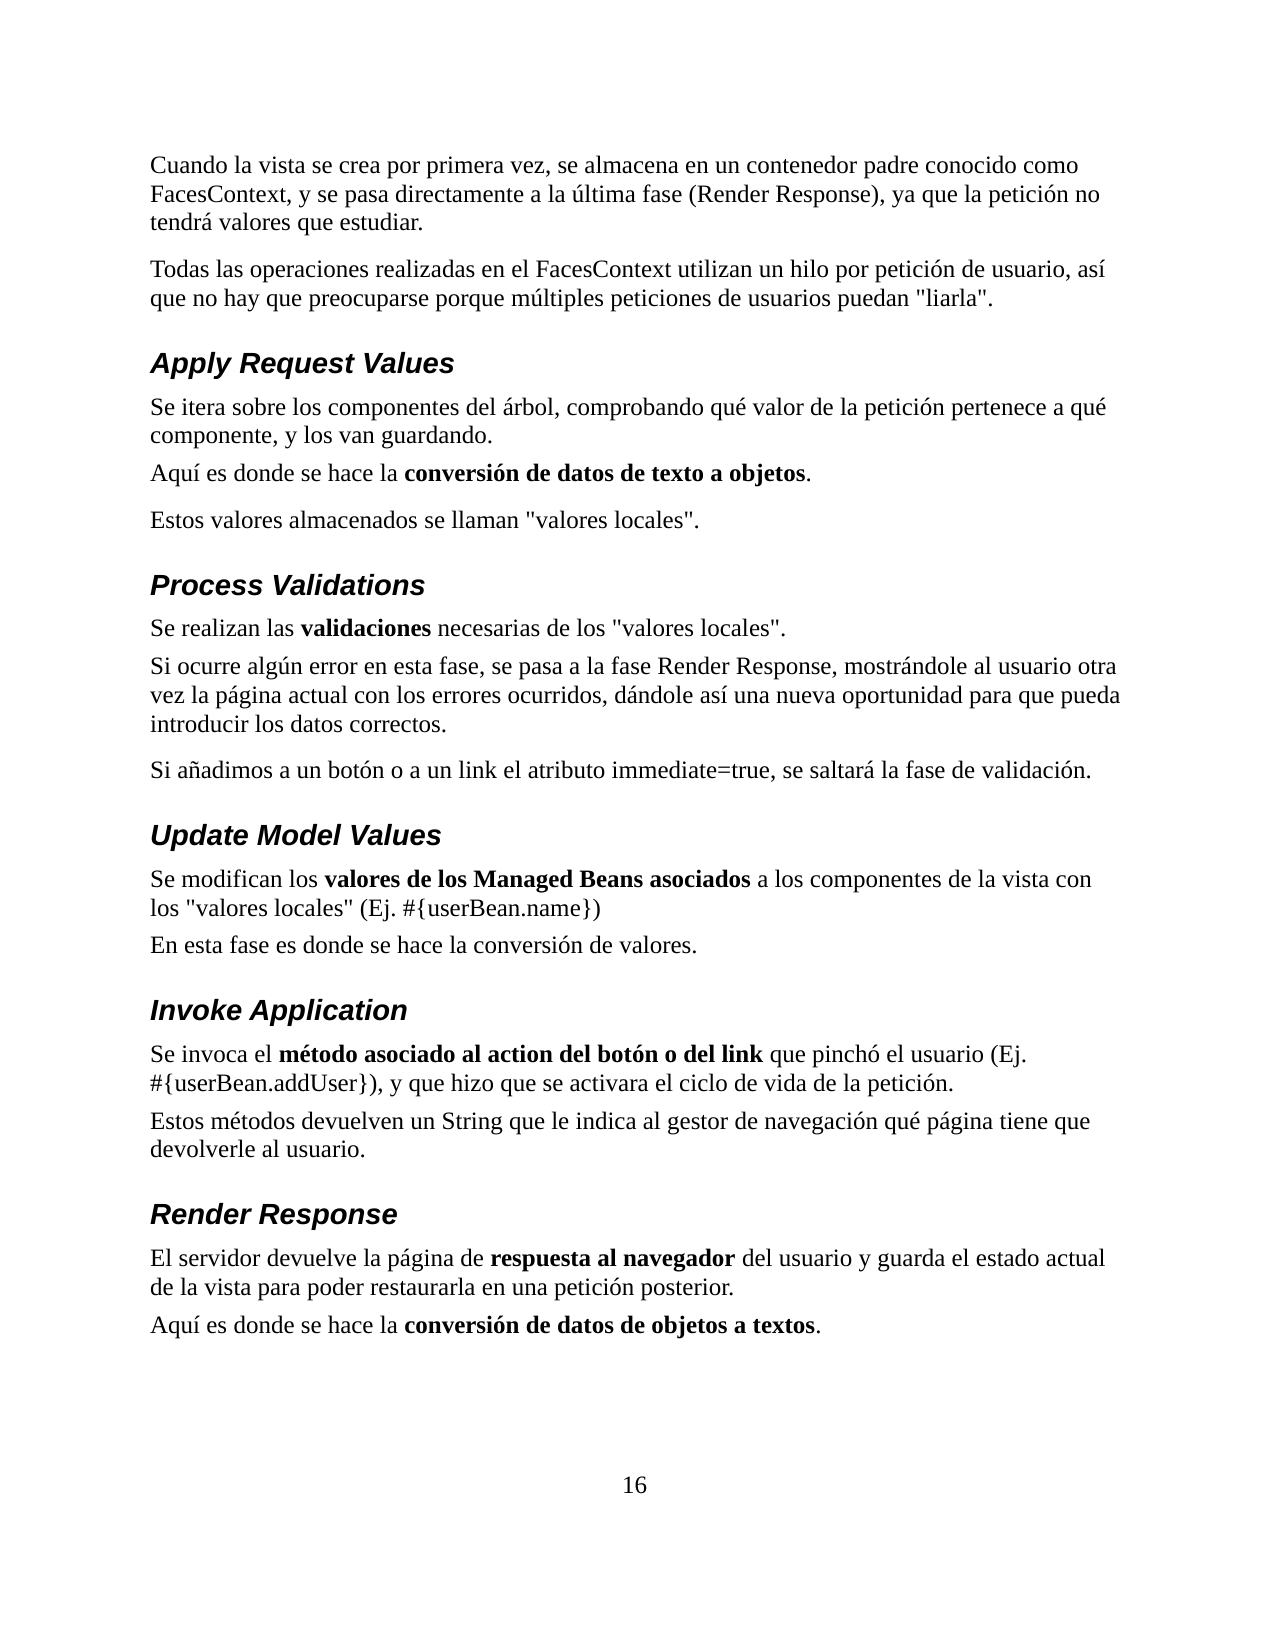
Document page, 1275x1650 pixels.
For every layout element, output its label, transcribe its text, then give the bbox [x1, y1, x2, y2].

text Aquí es donde se hace la conversión de datos de texto a objetos. [150, 458, 1125, 487]
text Se invoca el método asociado al action del botón o del link que pinchó el usuario (Ej. #{userBean.addUser}), y que hizo que se activara el ciclo de vida de la petición. [150, 1039, 1125, 1097]
text En esta fase es donde se hace la conversión de valores. [150, 931, 1125, 959]
text El servidor devuelve la página de respuesta al navegador del usuario y guarda el estado actual de la vista para poder restaurarla en una petición posterior. [150, 1243, 1125, 1301]
text Se modifican los valores de los Managed Beans asociados a los componentes de la vista con los "valores locales" (Ej. #{userBean.name}) [150, 864, 1125, 922]
text Si añadimos a un botón o a un link el atributo immediate=true, se saltará la fase de validación. [150, 755, 1125, 784]
text Se itera sobre los componentes del árbol, comprobando qué valor de la petición pertenece a qué componente, y los van guardando. [150, 392, 1125, 449]
text Estos métodos devuelven un String que le indica al gestor de navegación qué página tiene que devolverle al usuario. [150, 1106, 1125, 1163]
subtitle Apply Request Values [150, 346, 1125, 379]
text Aquí es donde se hace la conversión de datos de objetos a textos. [150, 1310, 1125, 1338]
text Todas las operaciones realizadas en el FacesContext utilizan un hilo por petición de usuario, así que no hay que preocuparse porque múltiples peticiones de usuarios puedan "liarla". [150, 254, 1125, 312]
text Estos valores almacenados se llaman "valores locales". [150, 505, 1125, 533]
text Si ocurre algún error en esta fase, se pasa a la fase Render Response, mostrándole al usuario otra vez la página actual con los errores ocurridos, dándole así una nueva oportunidad para que pueda introducir los datos correctos. [150, 651, 1125, 737]
text Se realizan las validaciones necesarias de los "valores locales". [150, 613, 1125, 642]
text Cuando la vista se crea por primera vez, se almacena en un contenedor padre conocido como FacesContext, y se pasa directamente a la última fase (Render Response), ya que la petición no tendrá valores que estudiar. [150, 150, 1125, 236]
subtitle Process Validations [150, 567, 1125, 601]
subtitle Update Model Values [150, 818, 1125, 852]
subtitle Render Response [150, 1197, 1125, 1231]
subtitle Invoke Application [150, 993, 1125, 1027]
